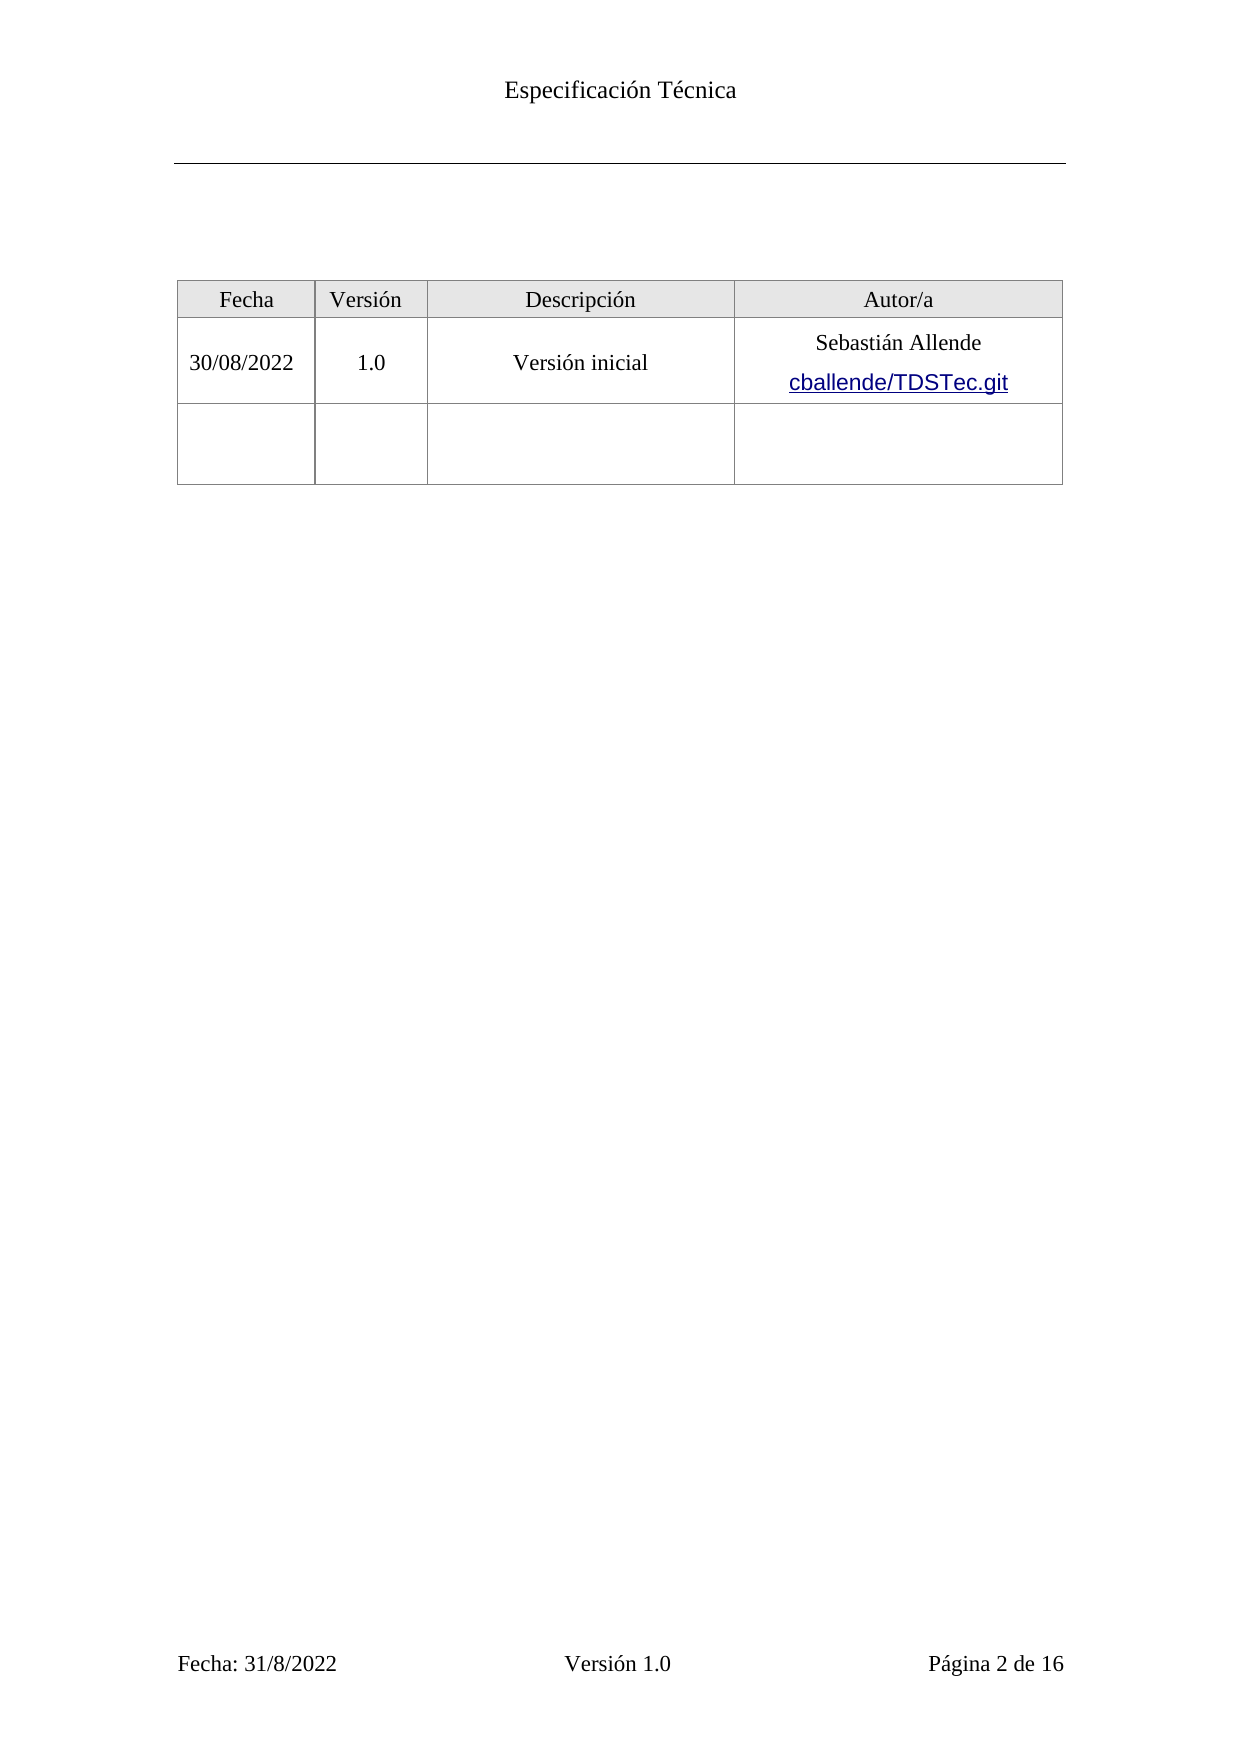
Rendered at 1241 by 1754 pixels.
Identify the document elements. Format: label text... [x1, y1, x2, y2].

table_cell [428, 404, 734, 483]
table_cell 1.0 [316, 318, 427, 403]
table_header Versión [316, 281, 427, 317]
table_header Fecha [178, 281, 314, 317]
table_cell Versión inicial [428, 318, 734, 403]
table_cell [735, 404, 1062, 483]
table_cell 30/08/2022 [178, 318, 314, 403]
table_header Descripción [428, 281, 734, 317]
table_cell [316, 404, 427, 483]
table_cell [178, 404, 314, 483]
table_cell Sebastián Allende cballende/TDSTec.git [735, 318, 1062, 403]
table_header Autor/a [735, 281, 1062, 317]
